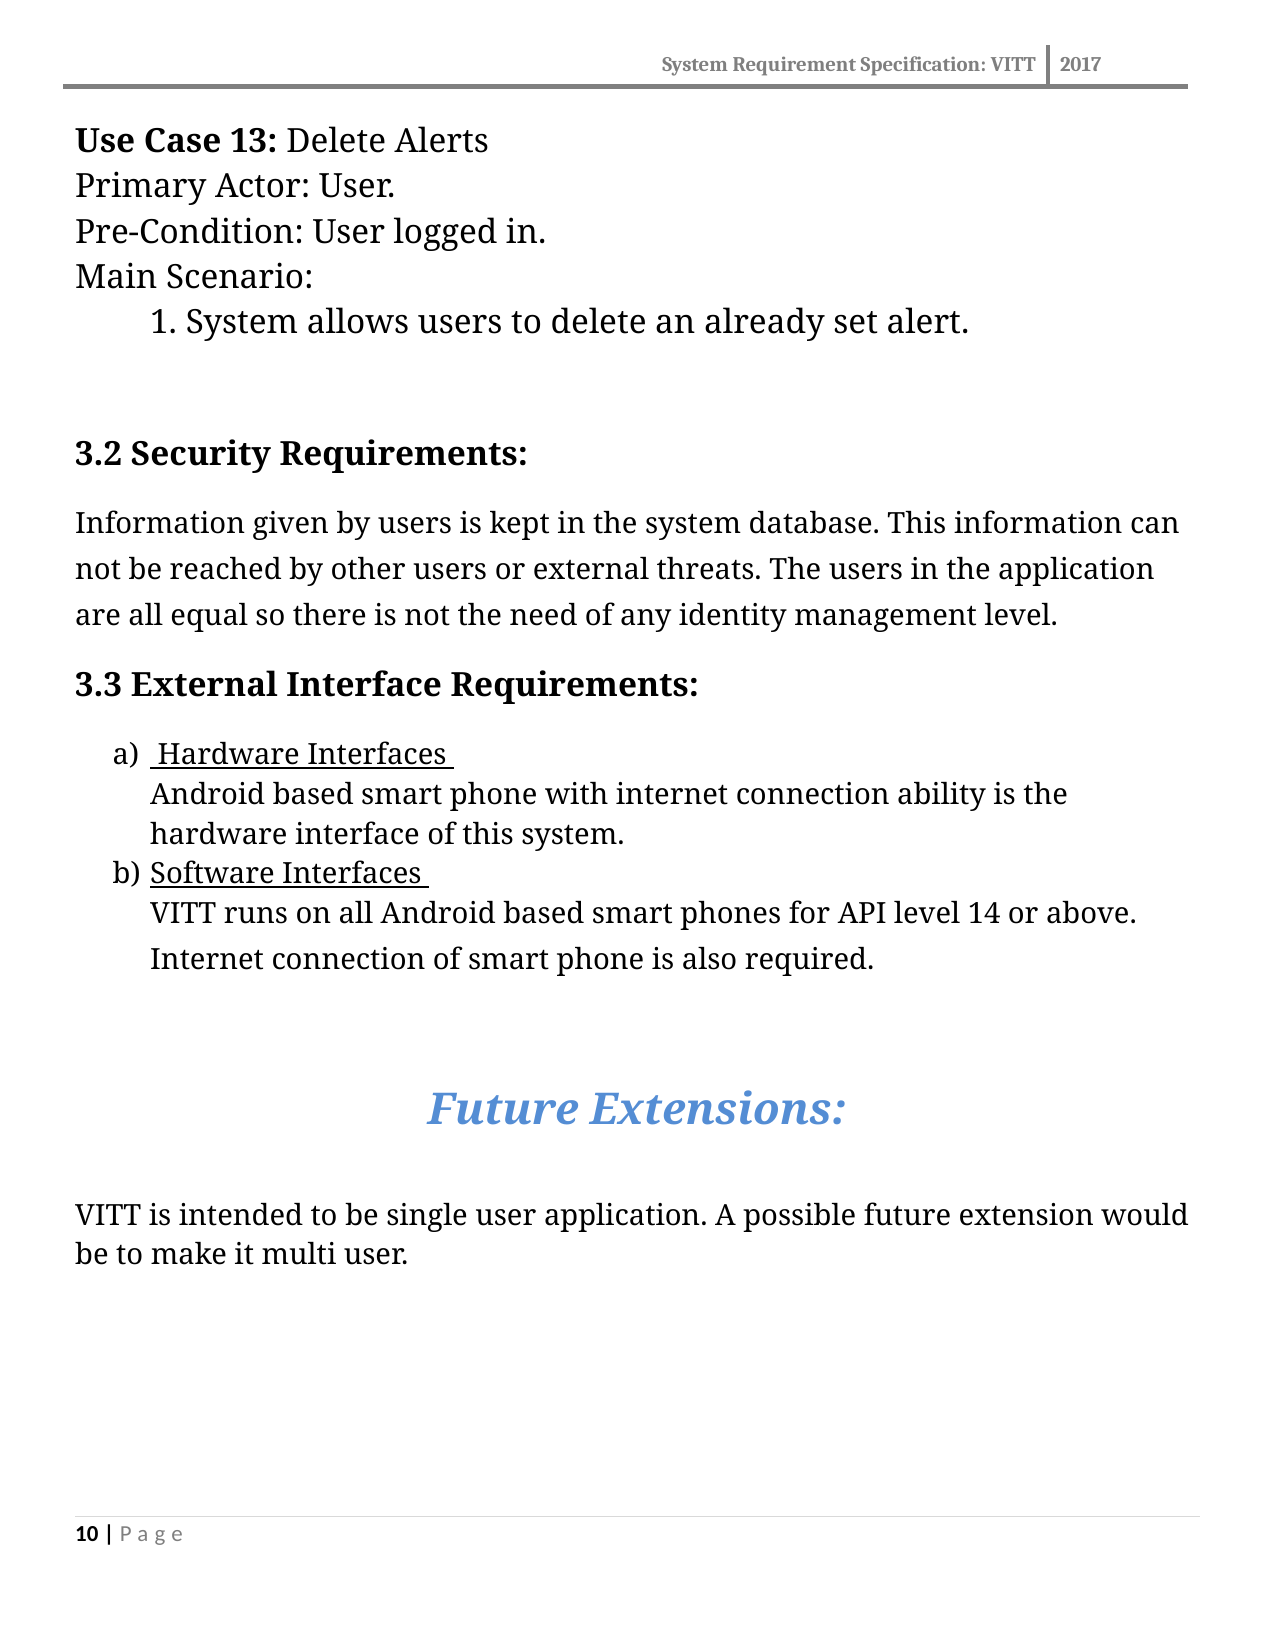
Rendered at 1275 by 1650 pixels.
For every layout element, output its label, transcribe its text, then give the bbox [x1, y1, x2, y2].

text Android based smart phone with internet connection ability is the hardware interface of this system. [150, 773, 1200, 853]
text Use Case 13: Delete Alerts [75, 117, 1200, 162]
text 3.3 External Interface Requirements: [75, 661, 1200, 706]
text Main Scenario: [75, 253, 1200, 298]
list Software Interfaces [112, 853, 1200, 892]
text 3.2 Security Requirements: [75, 430, 1200, 475]
text Primary Actor: User. [75, 162, 1200, 207]
text 1. System allows users to delete an already set alert. [75, 298, 1200, 344]
text VITT is intended to be single user application. A possible future extension would be to make it multi user. [75, 1194, 1200, 1273]
list VITT runs on all Android based smart phones for API level 14 or above. [150, 892, 1200, 932]
text Information given by users is kept in the system database. This information can not be reached by other users or external threats. The users in the application are all equal so there is not the need of any identity management level. [75, 503, 1200, 634]
list Future Extensions: [75, 1077, 1200, 1137]
text Pre-Condition: User logged in. [75, 207, 1200, 253]
list Hardware Interfaces [112, 733, 1200, 773]
list Internet connection of smart phone is also required. [150, 938, 1200, 978]
